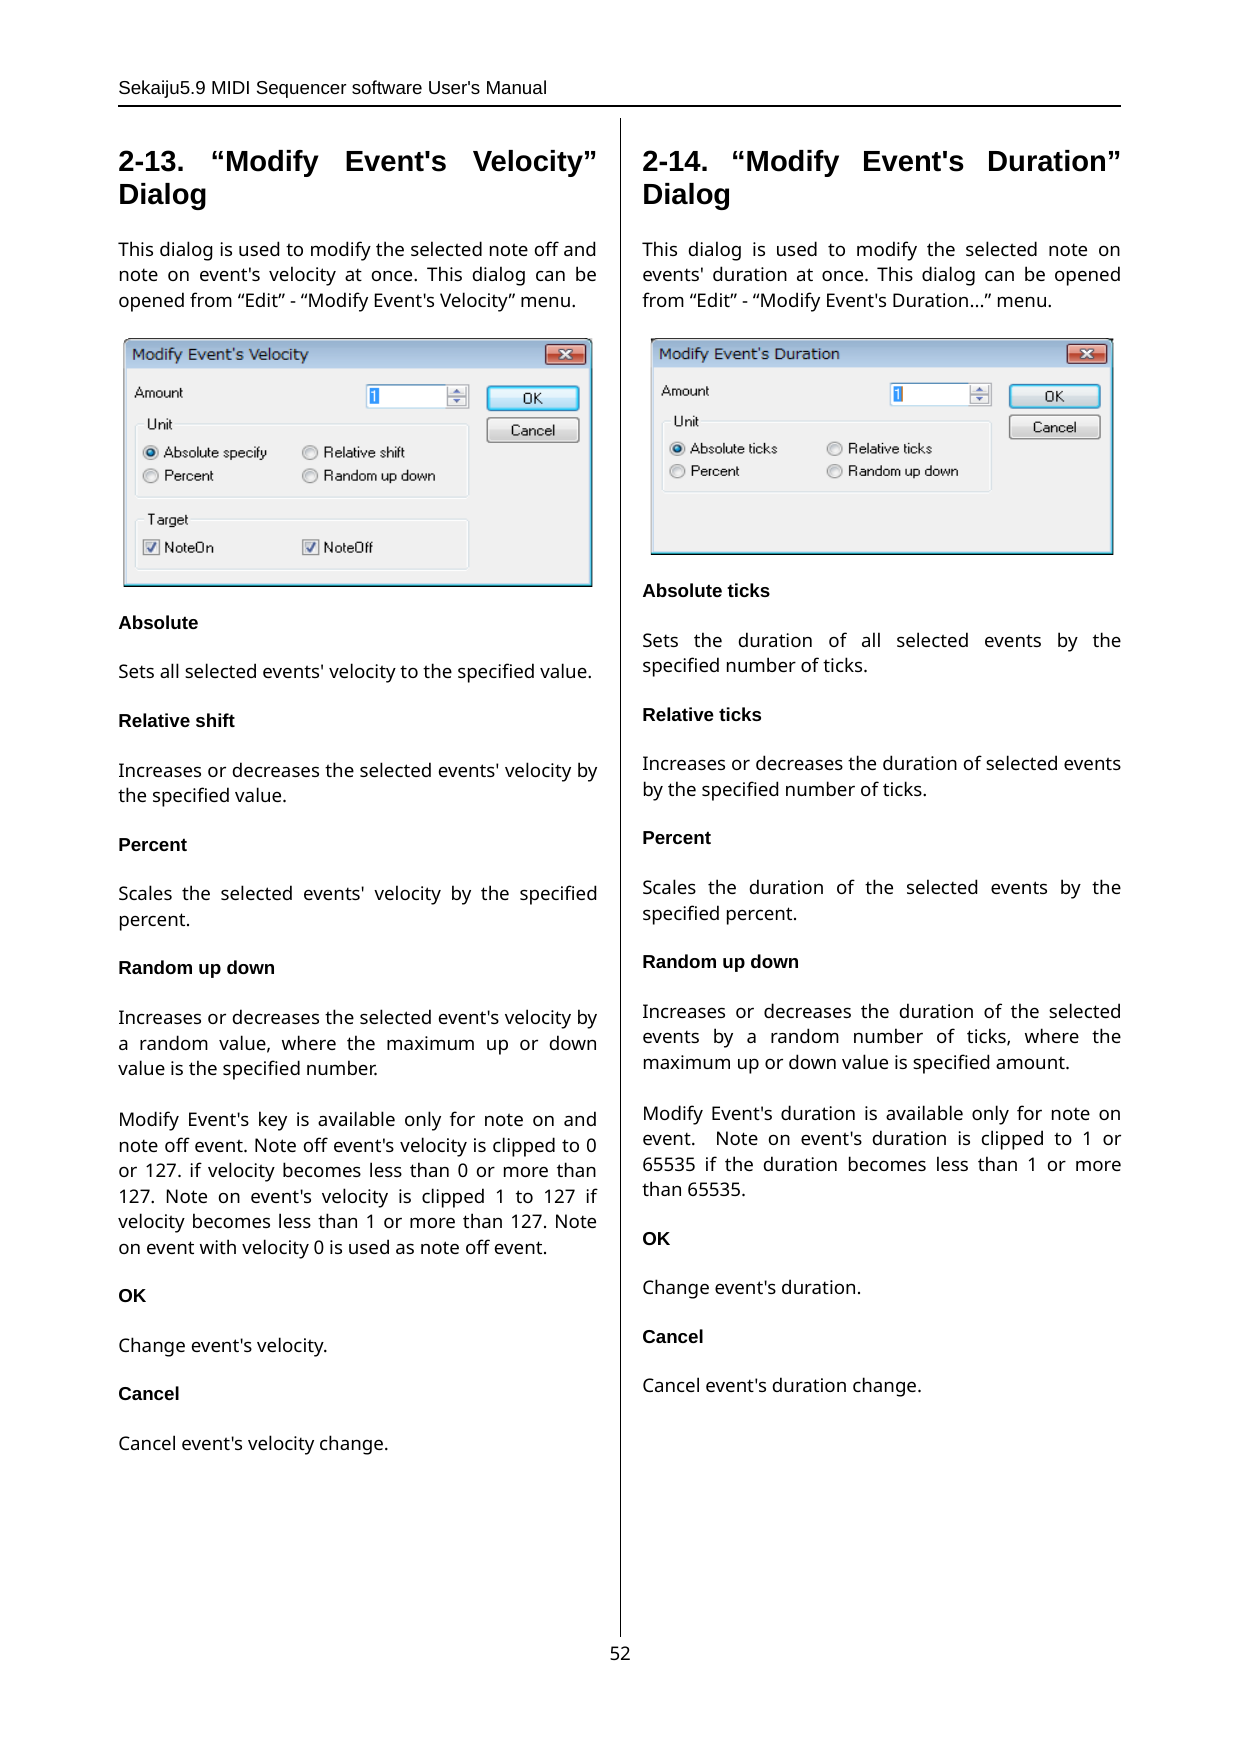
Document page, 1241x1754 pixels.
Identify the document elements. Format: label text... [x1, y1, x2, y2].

text Modify Event's duration is available only for note on event. Note on event's duration is clipped to 1 or 65535 if the duration becomes less than 1 or more than 65535. [642, 1100, 1122, 1202]
text Cancel [118, 1383, 598, 1405]
text Modify Event's key is available only for note on and note off event. Note off event's velocity is clipped to 0 or 127. if velocity becomes less than 0 or more than 127. Note on event's velocity is clipped 1 to 127 if velocity becomes less than 1 or more than 127. Note on event with velocity 0 is used as note off event. [118, 1106, 598, 1259]
text Random up down [642, 951, 1122, 972]
text Change event's velocity. [118, 1332, 598, 1358]
text Increases or decreases the duration of selected events by the specified number of ticks. [642, 751, 1122, 802]
text Change event's duration. [642, 1275, 1122, 1300]
text Increases or decreases the selected event's velocity by a random value, where the maximum up or down value is the specified number. [118, 1004, 598, 1081]
text Sets the duration of all selected events by the specified number of ticks. [642, 627, 1122, 678]
text Cancel event's duration change. [642, 1373, 1122, 1398]
text Cancel [642, 1326, 1122, 1347]
text Percent [642, 827, 1122, 849]
text This dialog is used to modify the selected note off and note on event's velocity at once. This dialog can be opened from “Edit” - “Modify Event's Velocity” menu. [118, 236, 598, 313]
text Percent [118, 833, 598, 855]
text Random up down [118, 957, 598, 979]
subtitle 2-14. “Modify Event's Duration” Dialog [642, 144, 1122, 211]
text Relative ticks [642, 703, 1122, 725]
text Increases or decreases the selected events' velocity by the specified value. [118, 757, 598, 808]
text Scales the duration of the selected events by the specified percent. [642, 874, 1122, 925]
text Cancel event's velocity change. [118, 1430, 598, 1456]
picture [123, 338, 593, 587]
text This dialog is used to modify the selected note on events' duration at once. This dialog can be opened from “Edit” - “Modify Event's Duration...” menu. [642, 236, 1122, 313]
text Absolute [118, 612, 598, 633]
text Scales the selected events' velocity by the specified percent. [118, 881, 598, 932]
text OK [642, 1228, 1122, 1249]
text OK [118, 1285, 598, 1307]
subtitle 2-13. “Modify Event's Velocity” Dialog [118, 144, 598, 211]
picture [650, 338, 1114, 555]
text Increases or decreases the duration of the selected events by a random number of ticks, where the maximum up or down value is specified amount. [642, 998, 1122, 1074]
text Sets all selected events' velocity to the specified value. [118, 659, 598, 684]
text Relative shift [118, 710, 598, 731]
text Absolute ticks [642, 580, 1122, 601]
